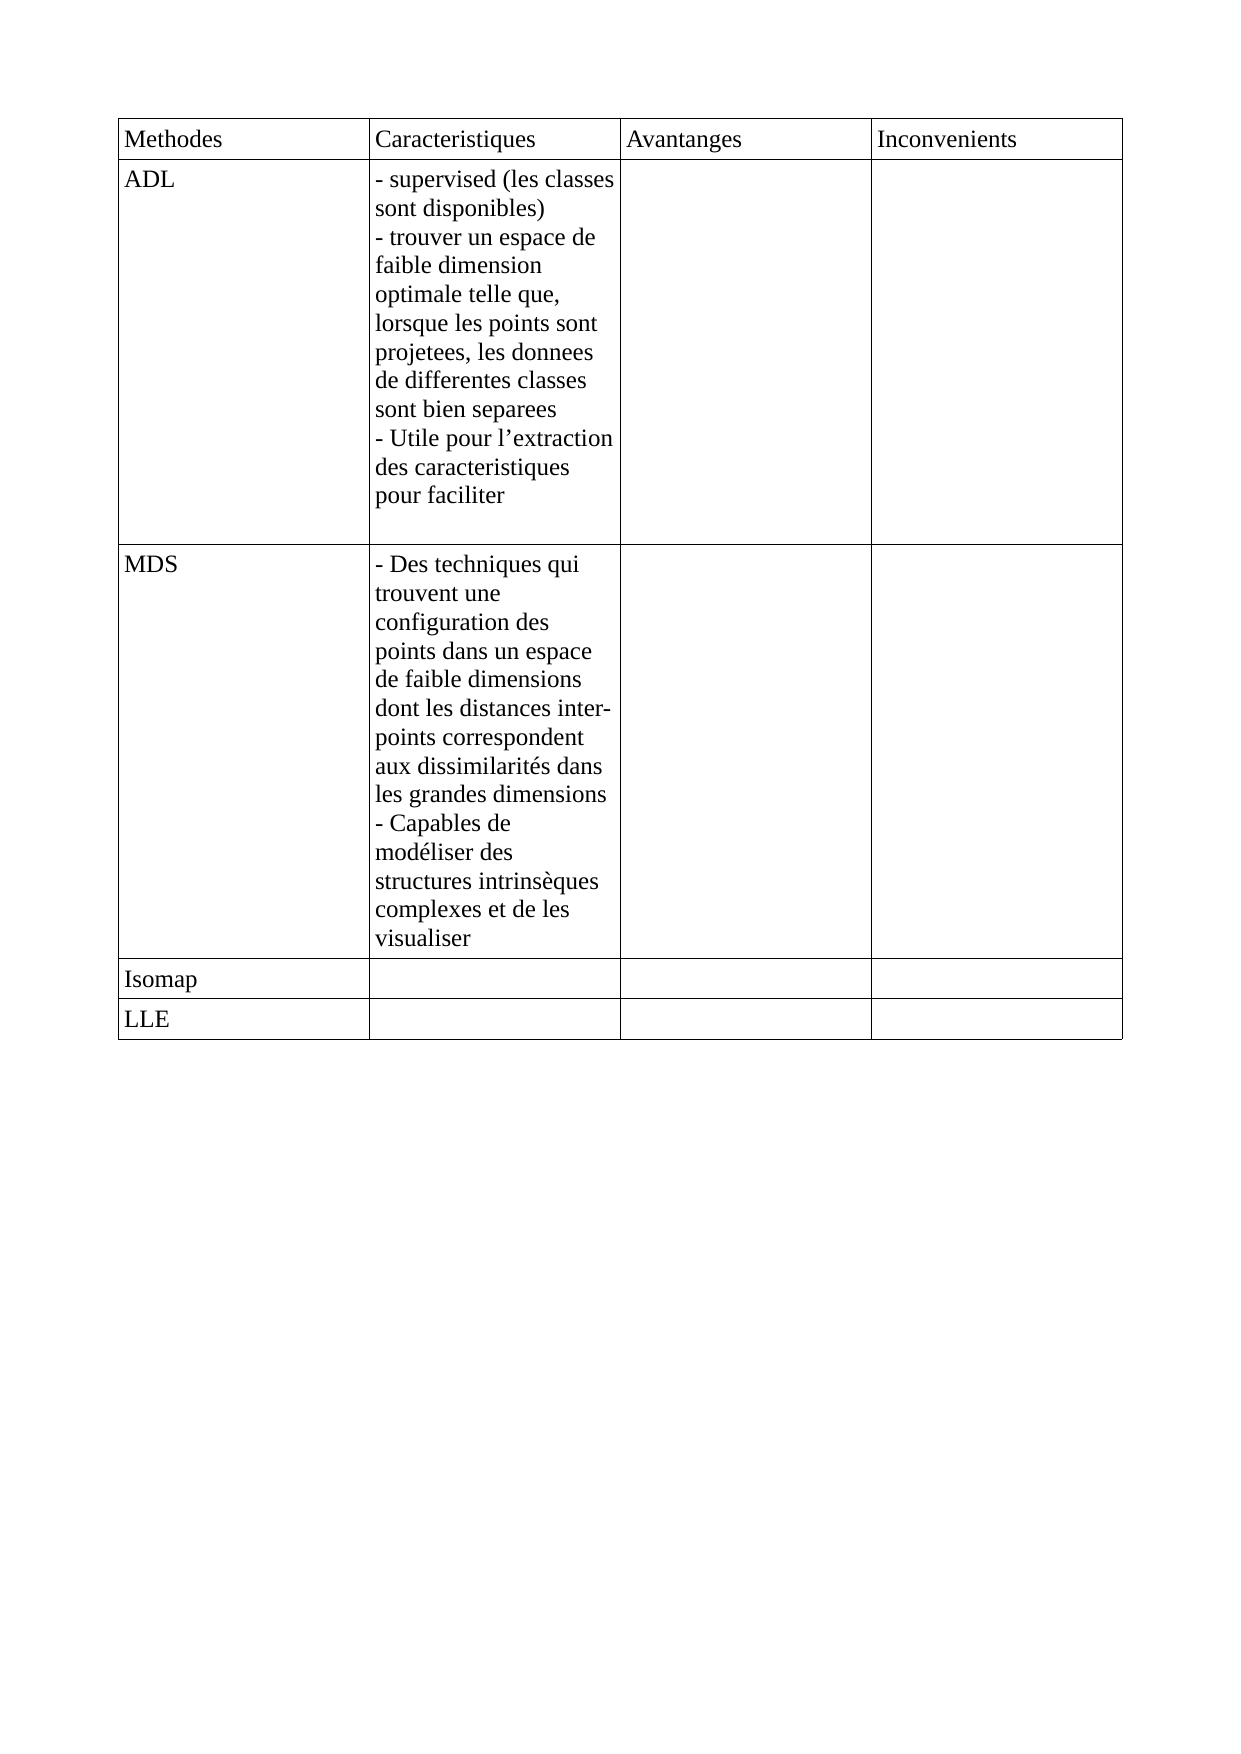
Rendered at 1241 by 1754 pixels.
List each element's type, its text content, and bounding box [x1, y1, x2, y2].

table_cell [621, 545, 871, 958]
table_cell [872, 959, 1122, 998]
table_header Avantanges [621, 119, 871, 158]
table_cell [872, 545, 1122, 958]
table_cell - Des techniques qui trouvent une configuration des points dans un espace de faible dimensions dont les distances inter-points correspondent aux dissimilarités dans les grandes dimensions - Capables de modéliser des structures intrinsèques complexes et de les visualiser [370, 545, 620, 958]
table_cell [872, 999, 1122, 1038]
table_cell MDS [119, 545, 369, 958]
table_cell [621, 160, 871, 544]
table_cell LLE [119, 999, 369, 1038]
table_cell [370, 959, 620, 998]
table_cell - supervised (les classes sont disponibles) - trouver un espace de faible dimension optimale telle que, lorsque les points sont projetees, les donnees de differentes classes sont bien separees - Utile pour l’extraction des caracteristiques pour faciliter [370, 160, 620, 544]
table_cell [621, 959, 871, 998]
table_header Caracteristiques [370, 119, 620, 158]
table_cell [621, 999, 871, 1038]
table_cell [872, 160, 1122, 544]
table_cell Isomap [119, 959, 369, 998]
table_cell ADL [119, 160, 369, 544]
table_header Methodes [119, 119, 369, 158]
table_header Inconvenients [872, 119, 1122, 158]
table_cell [370, 999, 620, 1038]
